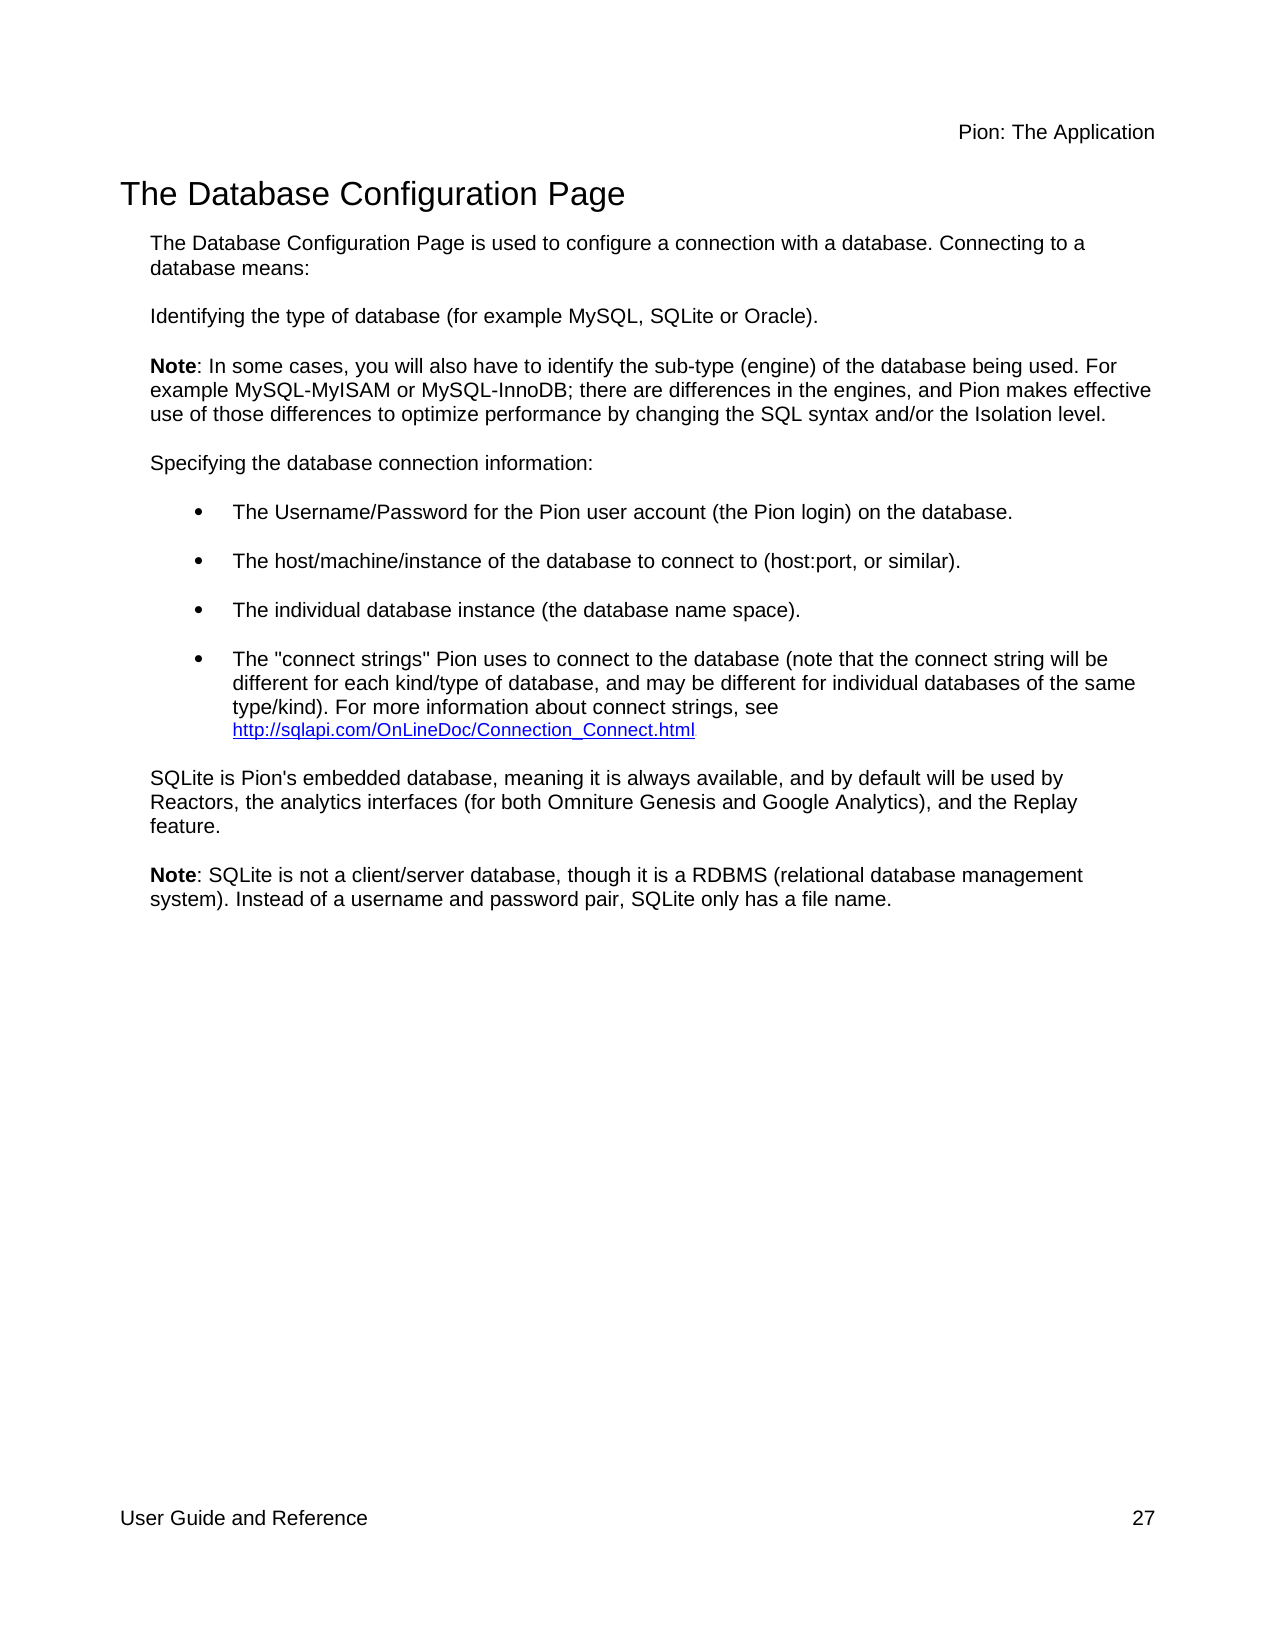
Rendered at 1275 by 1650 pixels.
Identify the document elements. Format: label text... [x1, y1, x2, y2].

subtitle The Database Configuration Page [120, 174, 1155, 213]
text The Database Configuration Page is used to configure a connection with a database. Connecting to a database means: [150, 231, 1155, 279]
list The Username/Password for the Pion user account (the Pion login) on the database. [195, 500, 1155, 524]
text Note: In some cases, you will also have to identify the sub-type (engine) of the database being used. For example MySQL-MyISAM or MySQL-InnoDB; there are differences in the engines, and Pion makes effective use of those differences to optimize performance by changing the SQL syntax and/or the Isolation level. [150, 353, 1155, 426]
list The individual database instance (the database name space). [195, 598, 1155, 622]
text SQLite is Pion's embedded database, meaning it is always available, and by default will be used by Reactors, the analytics interfaces (for both Omniture Genesis and Google Analytics), and the Replay feature. [150, 766, 1155, 838]
text Note: SQLite is not a client/server database, though it is a RDBMS (relational database management system). Instead of a username and password pair, SQLite only has a file name. [150, 863, 1155, 911]
list The "connect strings" Pion uses to connect to the database (note that the connect string will be different for each kind/type of database, and may be different for individual databases of the same type/kind). For more information about connect strings, see http://sqlapi.com/OnLineDoc/Connection_Connect.htmlU [195, 647, 1155, 741]
text Specifying the database connection information: [150, 451, 1155, 475]
list The host/machine/instance of the database to connect to (host:port, or similar). [195, 549, 1155, 573]
text Identifying the type of database (for example MySQL, SQLite or Oracle). [150, 304, 1155, 328]
